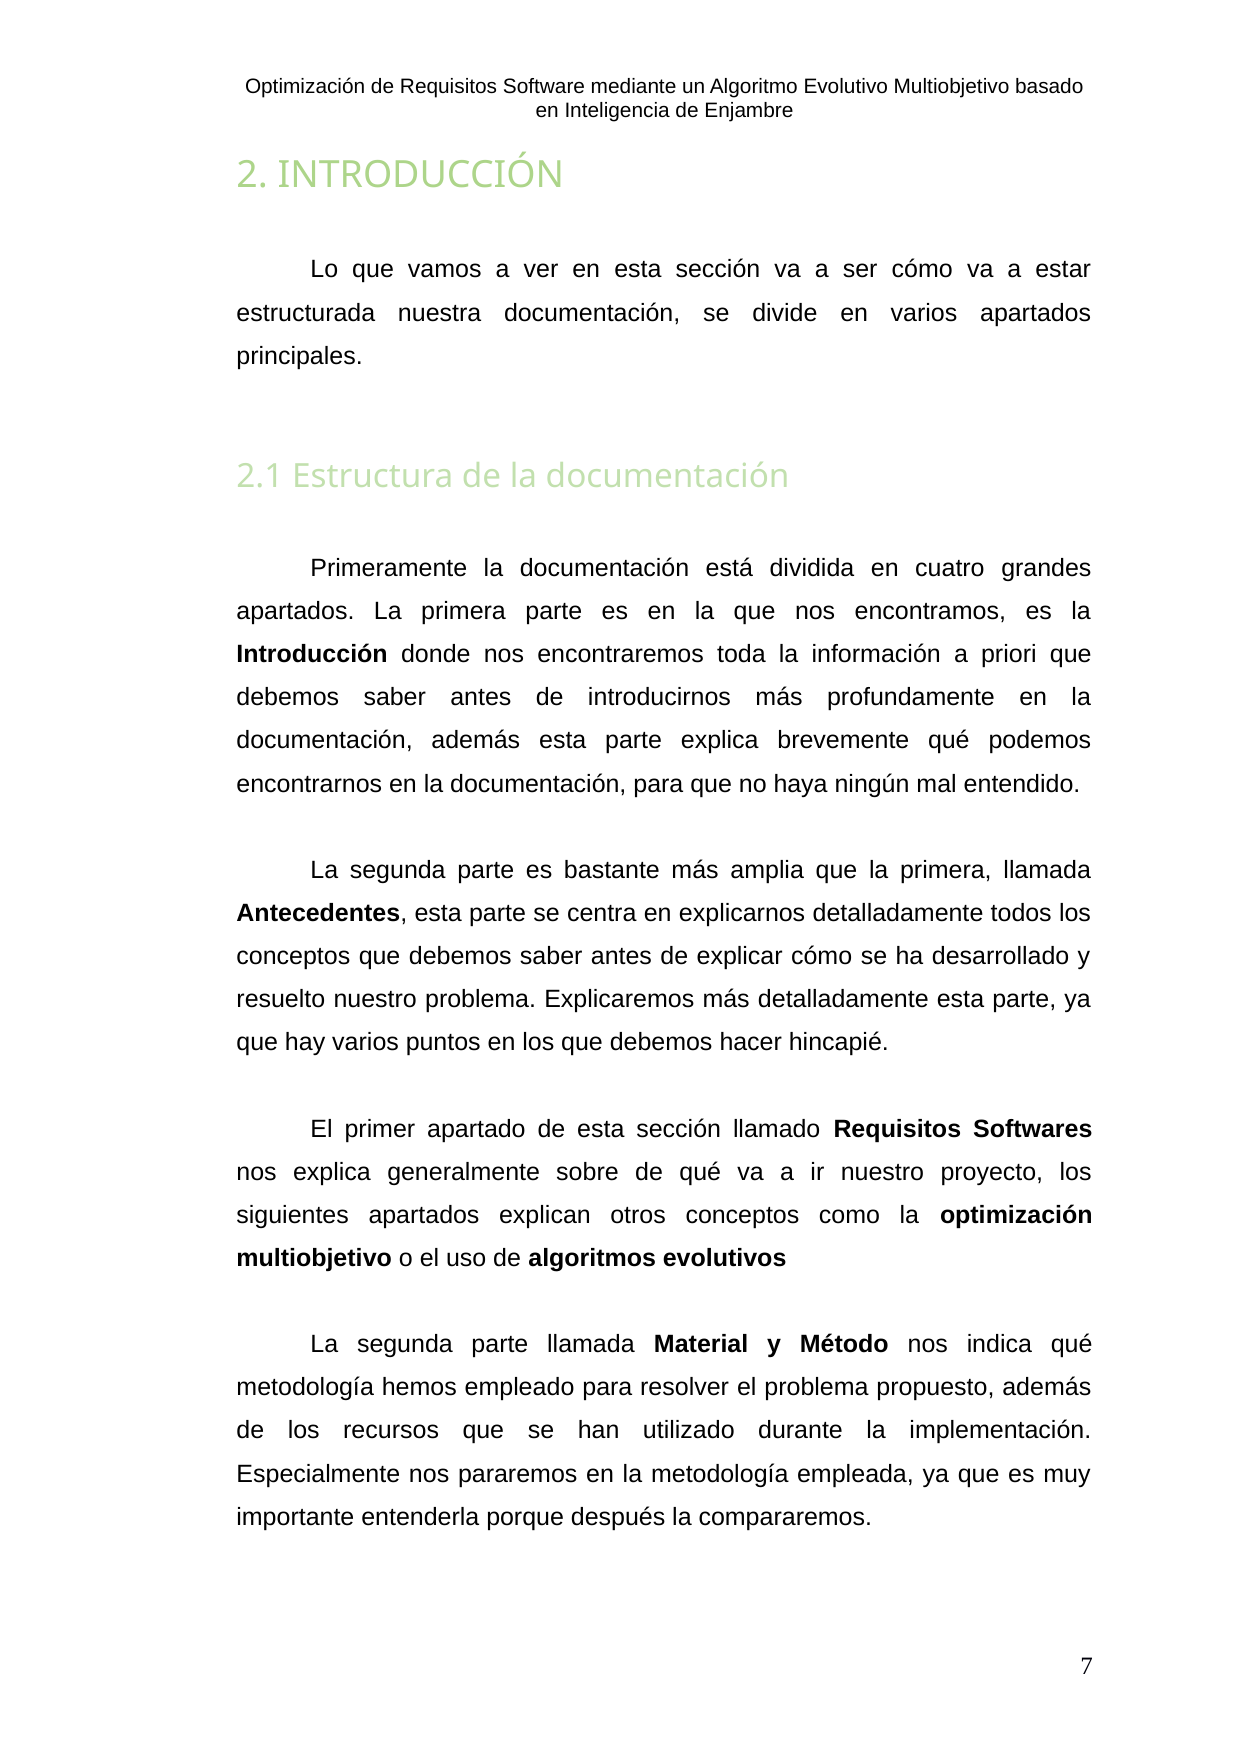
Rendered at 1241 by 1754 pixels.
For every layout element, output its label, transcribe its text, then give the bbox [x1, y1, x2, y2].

text El primer apartado de esta sección llamado Requisitos Softwares nos explica generalmente sobre de qué va a ir nuestro proyecto, los siguientes apartados explican otros conceptos como la optimización multiobjetivo o el uso de algoritmos evolutivos [236, 1113, 1092, 1272]
text Lo que vamos a ver en esta sección va a ser cómo va a estar estructurada nuestra documentación, se divide en varios apartados principales. [236, 254, 1092, 369]
subtitle 2.1 Estructura de la documentación [236, 452, 1092, 497]
title 2. INTRODUCCIÓN [236, 148, 1092, 199]
text La segunda parte es bastante más amplia que la primera, llamada Antecedentes, esta parte se centra en explicarnos detalladamente todos los conceptos que debemos saber antes de explicar cómo se ha desarrollado y resuelto nuestro problema. Explicaremos más detalladamente esta parte, ya que hay varios puntos en los que debemos hacer hincapié. [236, 855, 1092, 1056]
text La segunda parte llamada Material y Método nos indica qué metodología hemos empleado para resolver el problema propuesto, además de los recursos que se han utilizado durante la implementación. Especialmente nos pararemos en la metodología empleada, ya que es muy importante entenderla porque después la compararemos. [236, 1329, 1092, 1530]
text Primeramente la documentación está dividida en cuatro grandes apartados. La primera parte es en la que nos encontramos, es la Introducción donde nos encontraremos toda la información a priori que debemos saber antes de introducirnos más profundamente en la documentación, además esta parte explica brevemente qué podemos encontrarnos en la documentación, para que no haya ningún mal entendido. [236, 553, 1092, 797]
